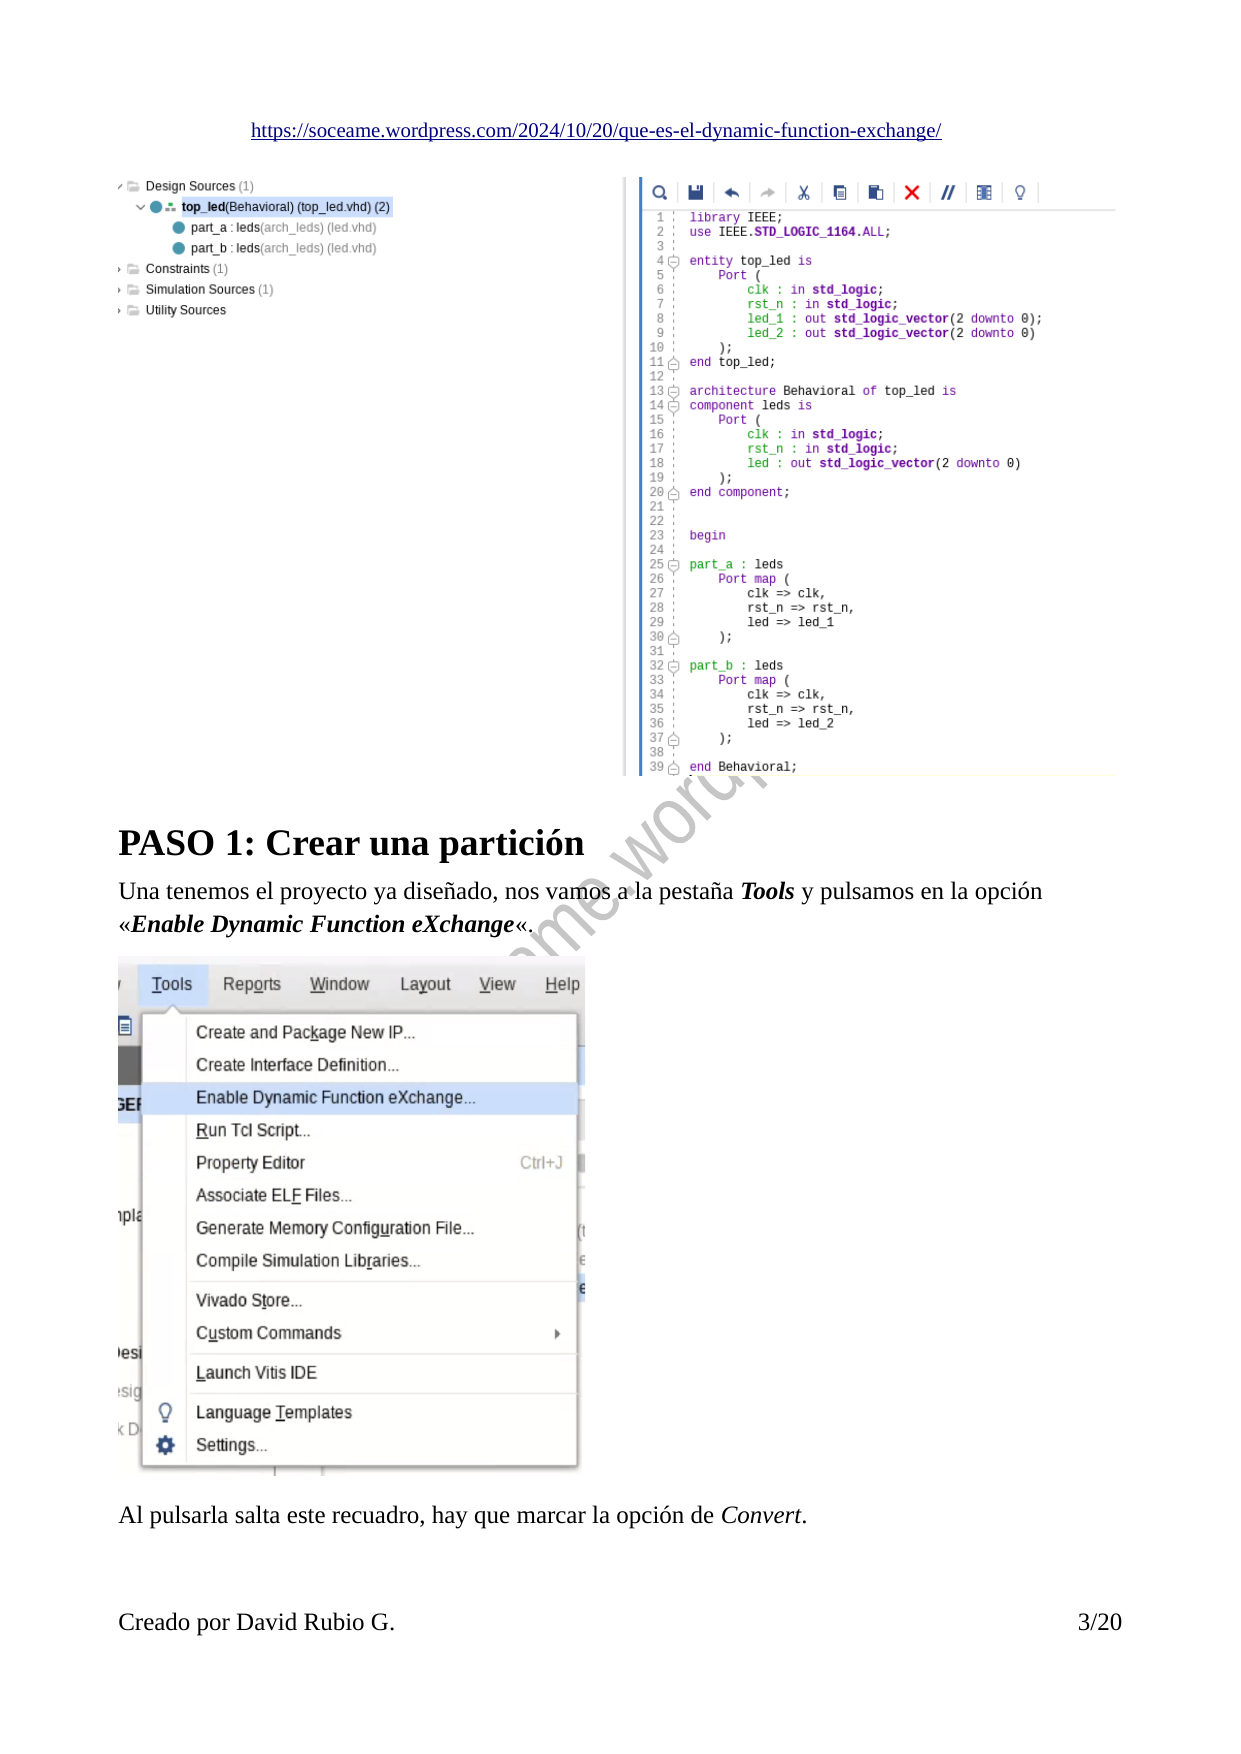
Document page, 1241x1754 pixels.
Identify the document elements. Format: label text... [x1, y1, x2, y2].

picture [118, 177, 1116, 776]
text Al pulsarla salta este recuadro, hay que marcar la opción de Convert. [118, 1500, 1122, 1529]
text Una tenemos el proyecto ya diseñado, nos vamos a la pestaña Tools y pulsamos en la opción «Enable Dynamic Function eXchange«. [118, 876, 1122, 938]
picture [118, 956, 586, 1476]
subtitle PASO 1: Crear una partición [118, 820, 659, 863]
subtitle [646, 820, 1122, 863]
